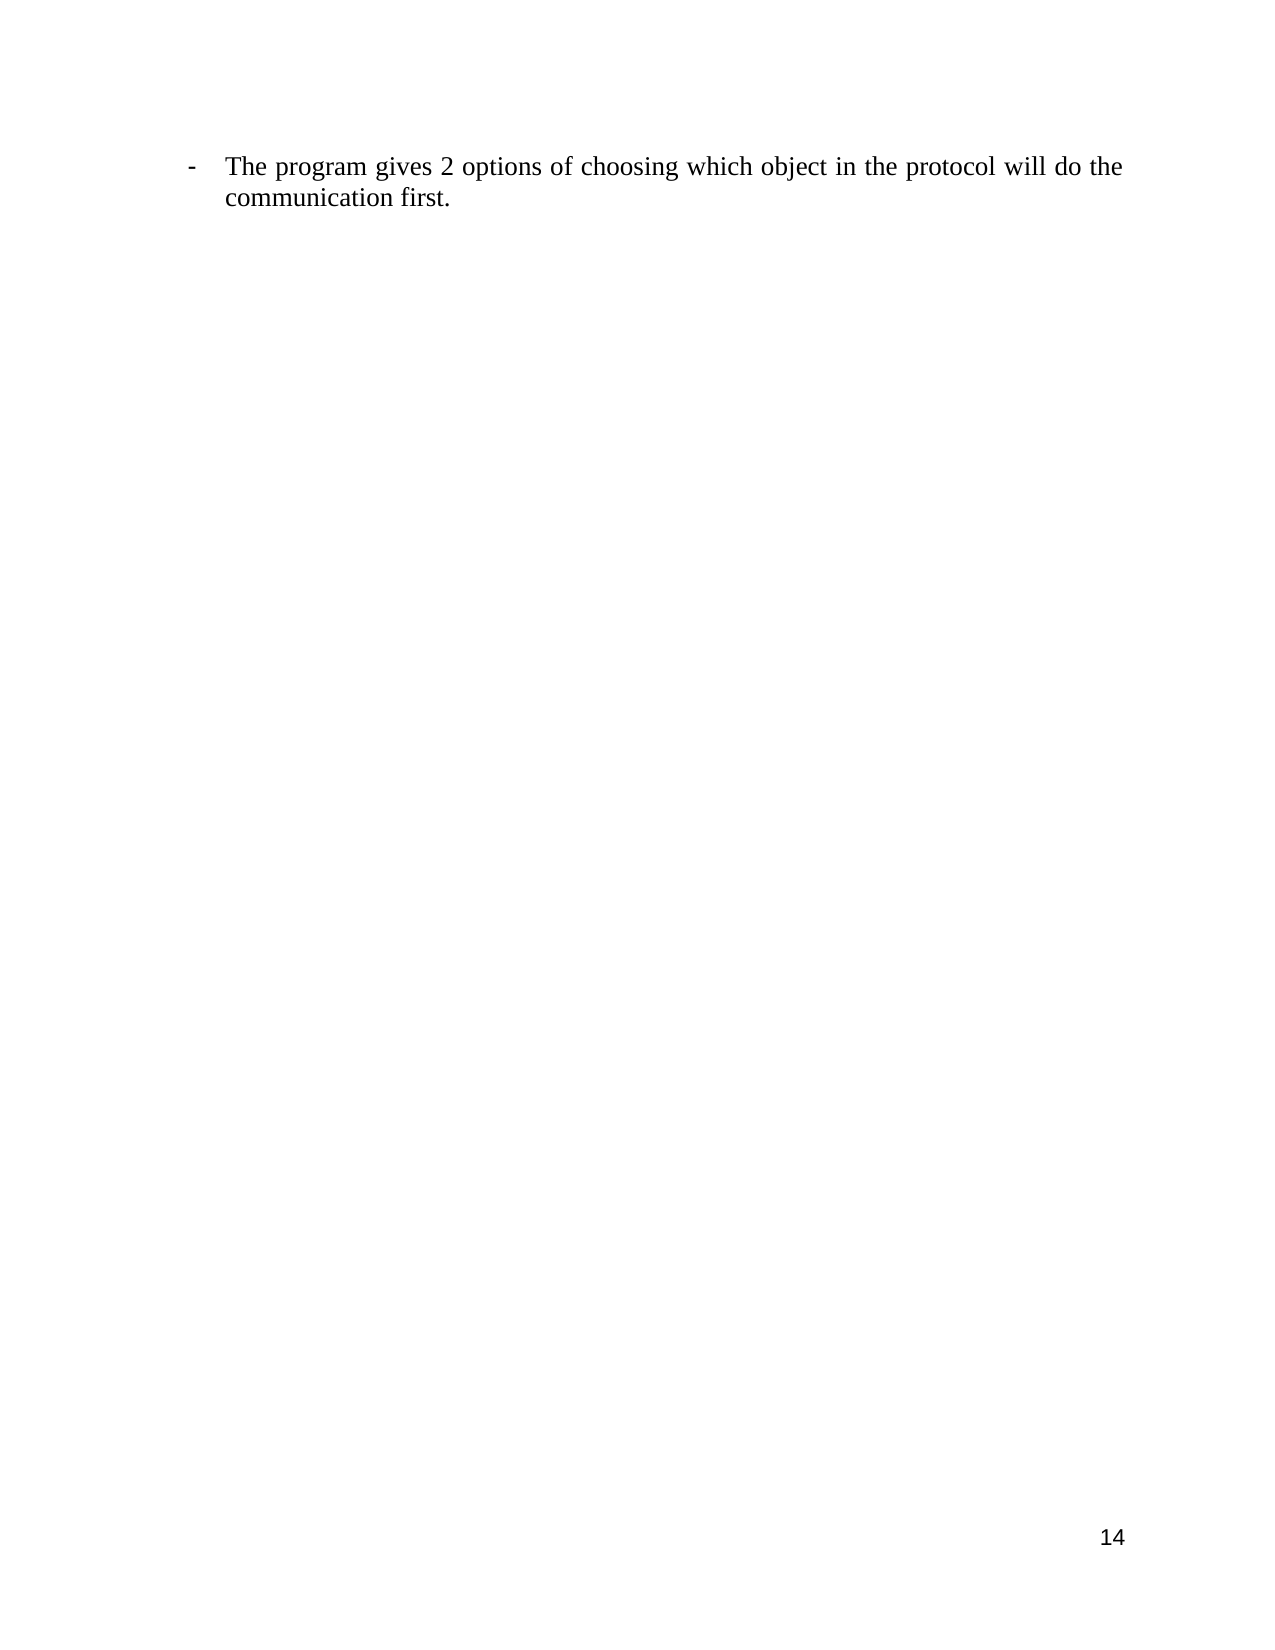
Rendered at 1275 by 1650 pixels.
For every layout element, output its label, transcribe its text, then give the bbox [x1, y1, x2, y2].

list The program gives 2 options of choosing which object in the protocol will do the communication first. [187, 150, 1125, 212]
